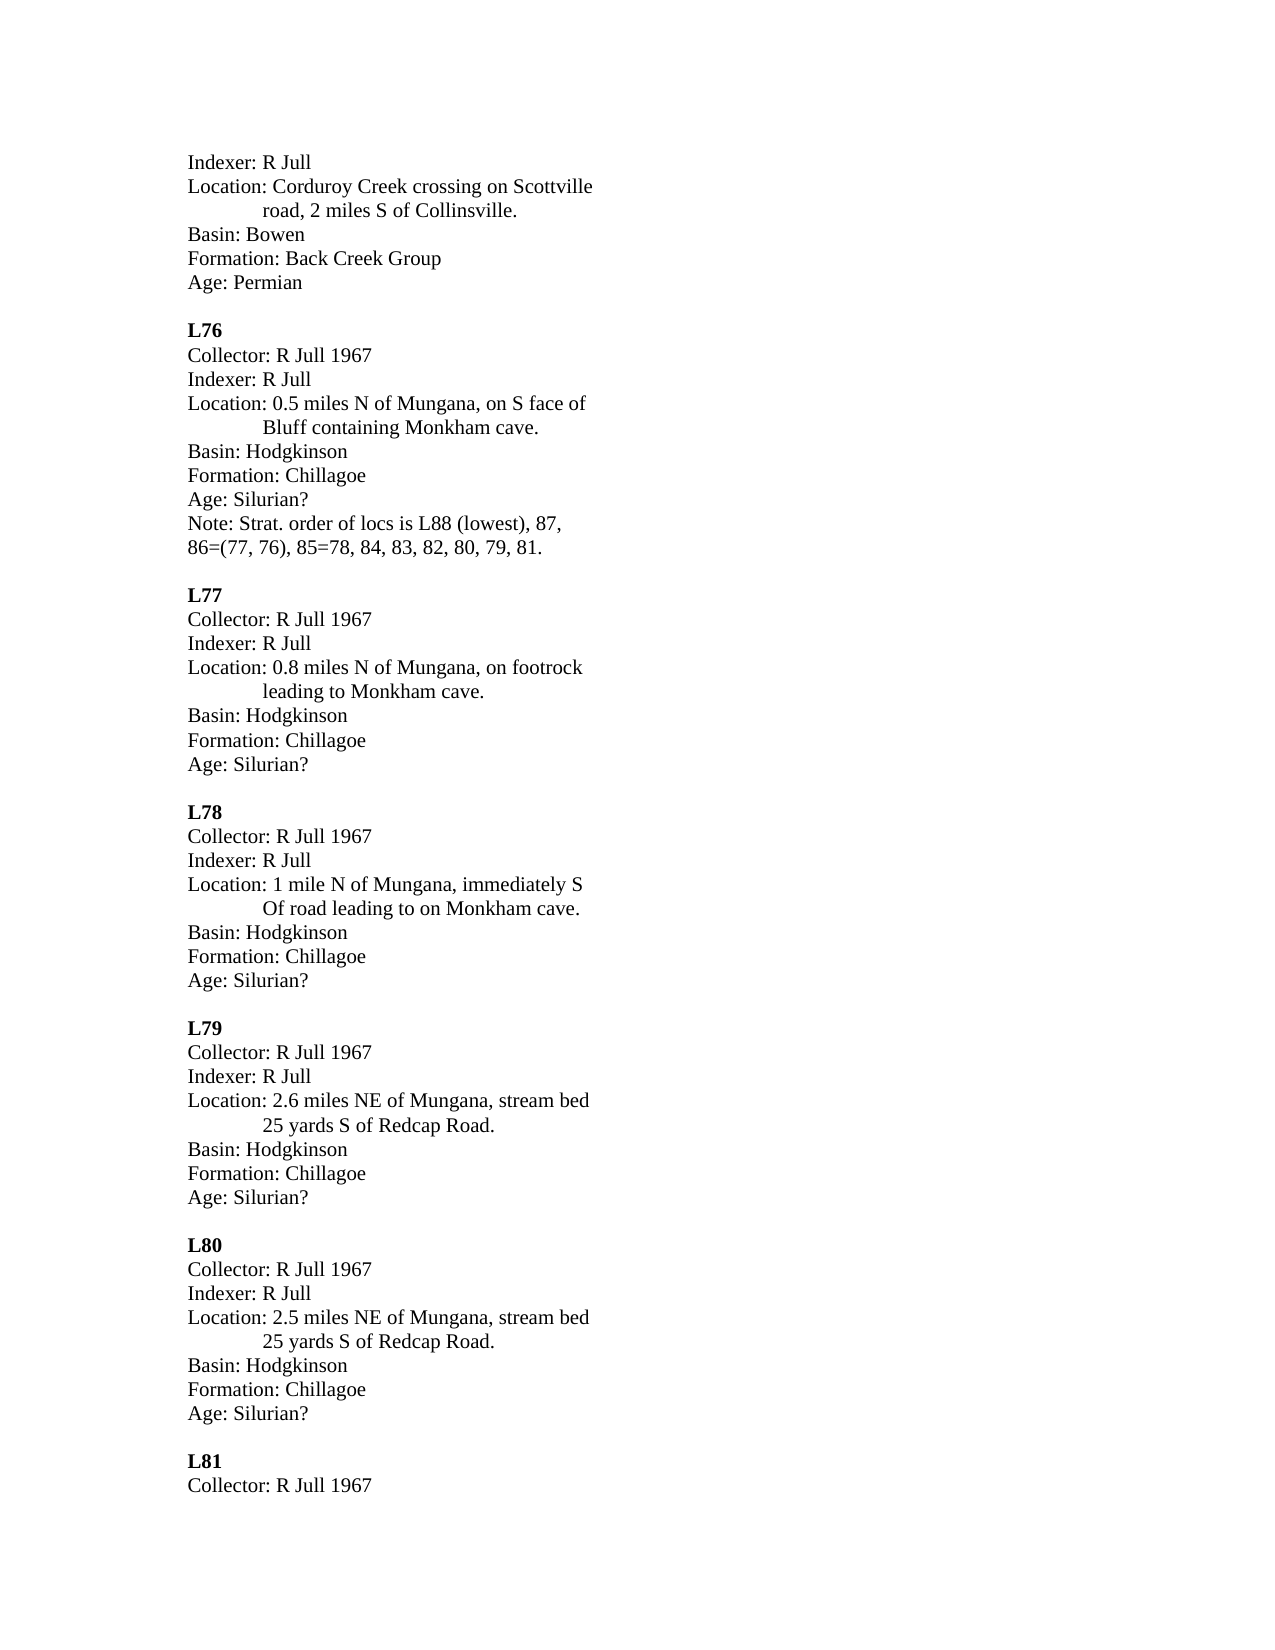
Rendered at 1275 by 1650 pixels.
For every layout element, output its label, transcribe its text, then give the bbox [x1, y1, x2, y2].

text L79 [187, 1016, 1087, 1040]
text Collector: R Jull 1967 [187, 607, 1087, 631]
text Indexer: R Jull [187, 1281, 1087, 1305]
text L76 [187, 318, 1087, 342]
text Location: 2.6 miles NE of Mungana, stream bed [187, 1088, 1087, 1112]
text Location: Corduroy Creek crossing on Scottville [187, 174, 1087, 198]
text Indexer: R Jull [187, 848, 1087, 872]
text Age: Silurian? [187, 1185, 1087, 1209]
text Collector: R Jull 1967 [187, 342, 1087, 367]
text Indexer: R Jull [187, 1064, 1087, 1088]
text Basin: Hodgkinson [187, 1137, 1087, 1161]
text Collector: R Jull 1967 [187, 824, 1087, 848]
text Formation: Chillagoe [187, 1161, 1087, 1185]
text Collector: R Jull 1967 [187, 1040, 1087, 1064]
text Formation: Chillagoe [187, 944, 1087, 968]
text Age: Silurian? [187, 968, 1087, 992]
text Basin: Hodgkinson [187, 920, 1087, 944]
text road, 2 miles S of Collinsville. [187, 198, 1087, 222]
text Collector: R Jull 1967 [187, 1473, 1087, 1497]
text Formation: Chillagoe [187, 1377, 1087, 1401]
text leading to Monkham cave. [187, 679, 1087, 703]
text 86=(77, 76), 85=78, 84, 83, 82, 80, 79, 81. [187, 535, 1087, 559]
text Location: 0.5 miles N of Mungana, on S face of [187, 391, 1087, 415]
text 25 yards S of Redcap Road. [187, 1112, 1087, 1137]
text Note: Strat. order of locs is L88 (lowest), 87, [187, 511, 1087, 535]
text Location: 2.5 miles NE of Mungana, stream bed [187, 1305, 1087, 1329]
text Of road leading to on Monkham cave. [187, 896, 1087, 920]
text L78 [187, 800, 1087, 824]
text L80 [187, 1233, 1087, 1257]
text Basin: Hodgkinson [187, 439, 1087, 463]
text Bluff containing Monkham cave. [187, 415, 1087, 439]
text Location: 1 mile N of Mungana, immediately S [187, 872, 1087, 896]
text Location: 0.8 miles N of Mungana, on footrock [187, 655, 1087, 679]
text Age: Silurian? [187, 1401, 1087, 1425]
text Basin: Hodgkinson [187, 1353, 1087, 1377]
text Basin: Bowen [187, 222, 1087, 246]
text L81 [187, 1449, 1087, 1473]
text L77 [187, 583, 1087, 607]
text Indexer: R Jull [187, 631, 1087, 655]
text Age: Permian [187, 270, 1087, 294]
text 25 yards S of Redcap Road. [187, 1329, 1087, 1353]
text Age: Silurian? [187, 487, 1087, 511]
text Indexer: R Jull [187, 150, 1087, 174]
text Formation: Chillagoe [187, 463, 1087, 487]
text Collector: R Jull 1967 [187, 1257, 1087, 1281]
text Formation: Back Creek Group [187, 246, 1087, 270]
text Indexer: R Jull [187, 367, 1087, 391]
text Age: Silurian? [187, 752, 1087, 776]
text Formation: Chillagoe [187, 727, 1087, 752]
text Basin: Hodgkinson [187, 703, 1087, 727]
